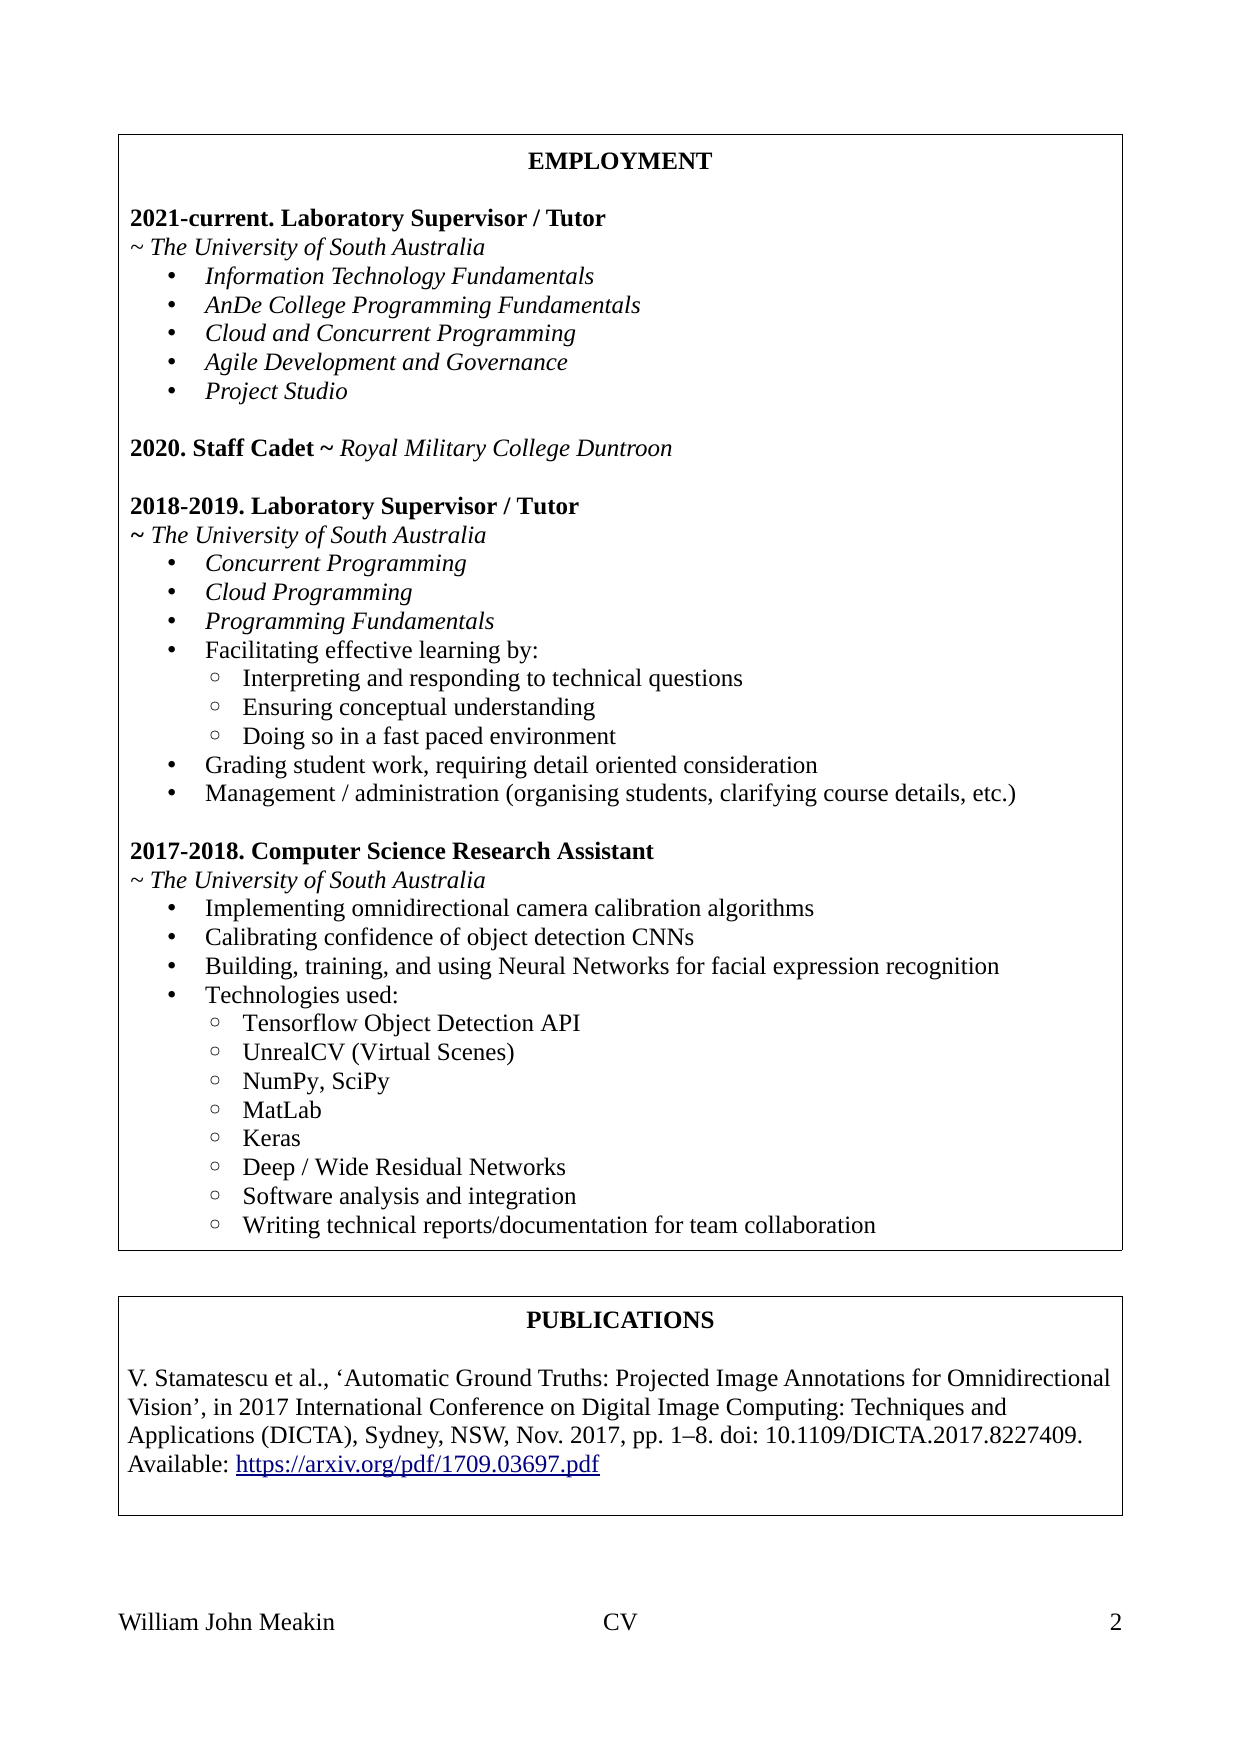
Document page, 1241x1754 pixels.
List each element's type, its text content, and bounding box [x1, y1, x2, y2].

list Calibrating confidence of object detection CNNs [167, 922, 1110, 951]
list Concurrent Programming [167, 548, 1110, 577]
list Doing so in a fast paced environment [205, 721, 1110, 750]
text EMPLOYMENT [130, 146, 1110, 175]
list Cloud and Concurrent Programming [167, 318, 1110, 347]
list Writing technical reports/documentation for team collaboration [205, 1210, 1110, 1238]
list Interpreting and responding to technical questions [205, 663, 1110, 692]
text 2017-2018. Computer Science Research Assistant [130, 836, 1110, 865]
list Deep / Wide Residual Networks [205, 1152, 1110, 1181]
list UnrealCV (Virtual Scenes) [205, 1037, 1110, 1066]
list AnDe College Programming Fundamentals [167, 290, 1110, 318]
text ~ The University of South Australia [130, 232, 1110, 261]
text PUBLICATIONS [127, 1305, 1113, 1334]
list Information Technology Fundamentals [167, 261, 1110, 290]
list Implementing omnidirectional camera calibration algorithms [167, 893, 1110, 922]
list Cloud Programming [167, 577, 1110, 606]
list MatLab [205, 1095, 1110, 1123]
text ~ The University of South Australia [130, 865, 1110, 893]
list Tensorflow Object Detection API [205, 1008, 1110, 1037]
list Grading student work, requiring detail oriented consideration [167, 750, 1110, 778]
text 2020. Staff Cadet ~ Royal Military College Duntroon [130, 433, 1110, 462]
list Ensuring conceptual understanding [205, 692, 1110, 721]
list NumPy, SciPy [205, 1066, 1110, 1095]
list Agile Development and Governance [167, 347, 1110, 376]
list Building, training, and using Neural Networks for facial expression recognition [167, 951, 1110, 980]
list Project Studio [167, 376, 1110, 405]
list Management / administration (organising students, clarifying course details, etc.) [167, 778, 1110, 807]
text 2018-2019. Laboratory Supervisor / Tutor [130, 491, 1110, 520]
list Software analysis and integration [205, 1181, 1110, 1210]
list Facilitating effective learning by: [167, 635, 1110, 663]
text 2021-current. Laboratory Supervisor / Tutor [130, 203, 1110, 232]
text V. Stamatescu et al., ‘Automatic Ground Truths: Projected Image Annotations for Omnidirectional Vision’, in 2017 International Conference on Digital Image Computing: Techniques and Applications (DICTA), Sydney, NSW, Nov. 2017, pp. 1–8. doi: 10.1109/DICTA.2017.8227409. Available: https://arxiv.org/pdf/1709.03697.pdf [127, 1363, 1113, 1478]
list Keras [205, 1123, 1110, 1152]
list Programming Fundamentals [167, 606, 1110, 635]
text ~ The University of South Australia [130, 520, 1110, 548]
list Technologies used: [167, 980, 1110, 1008]
